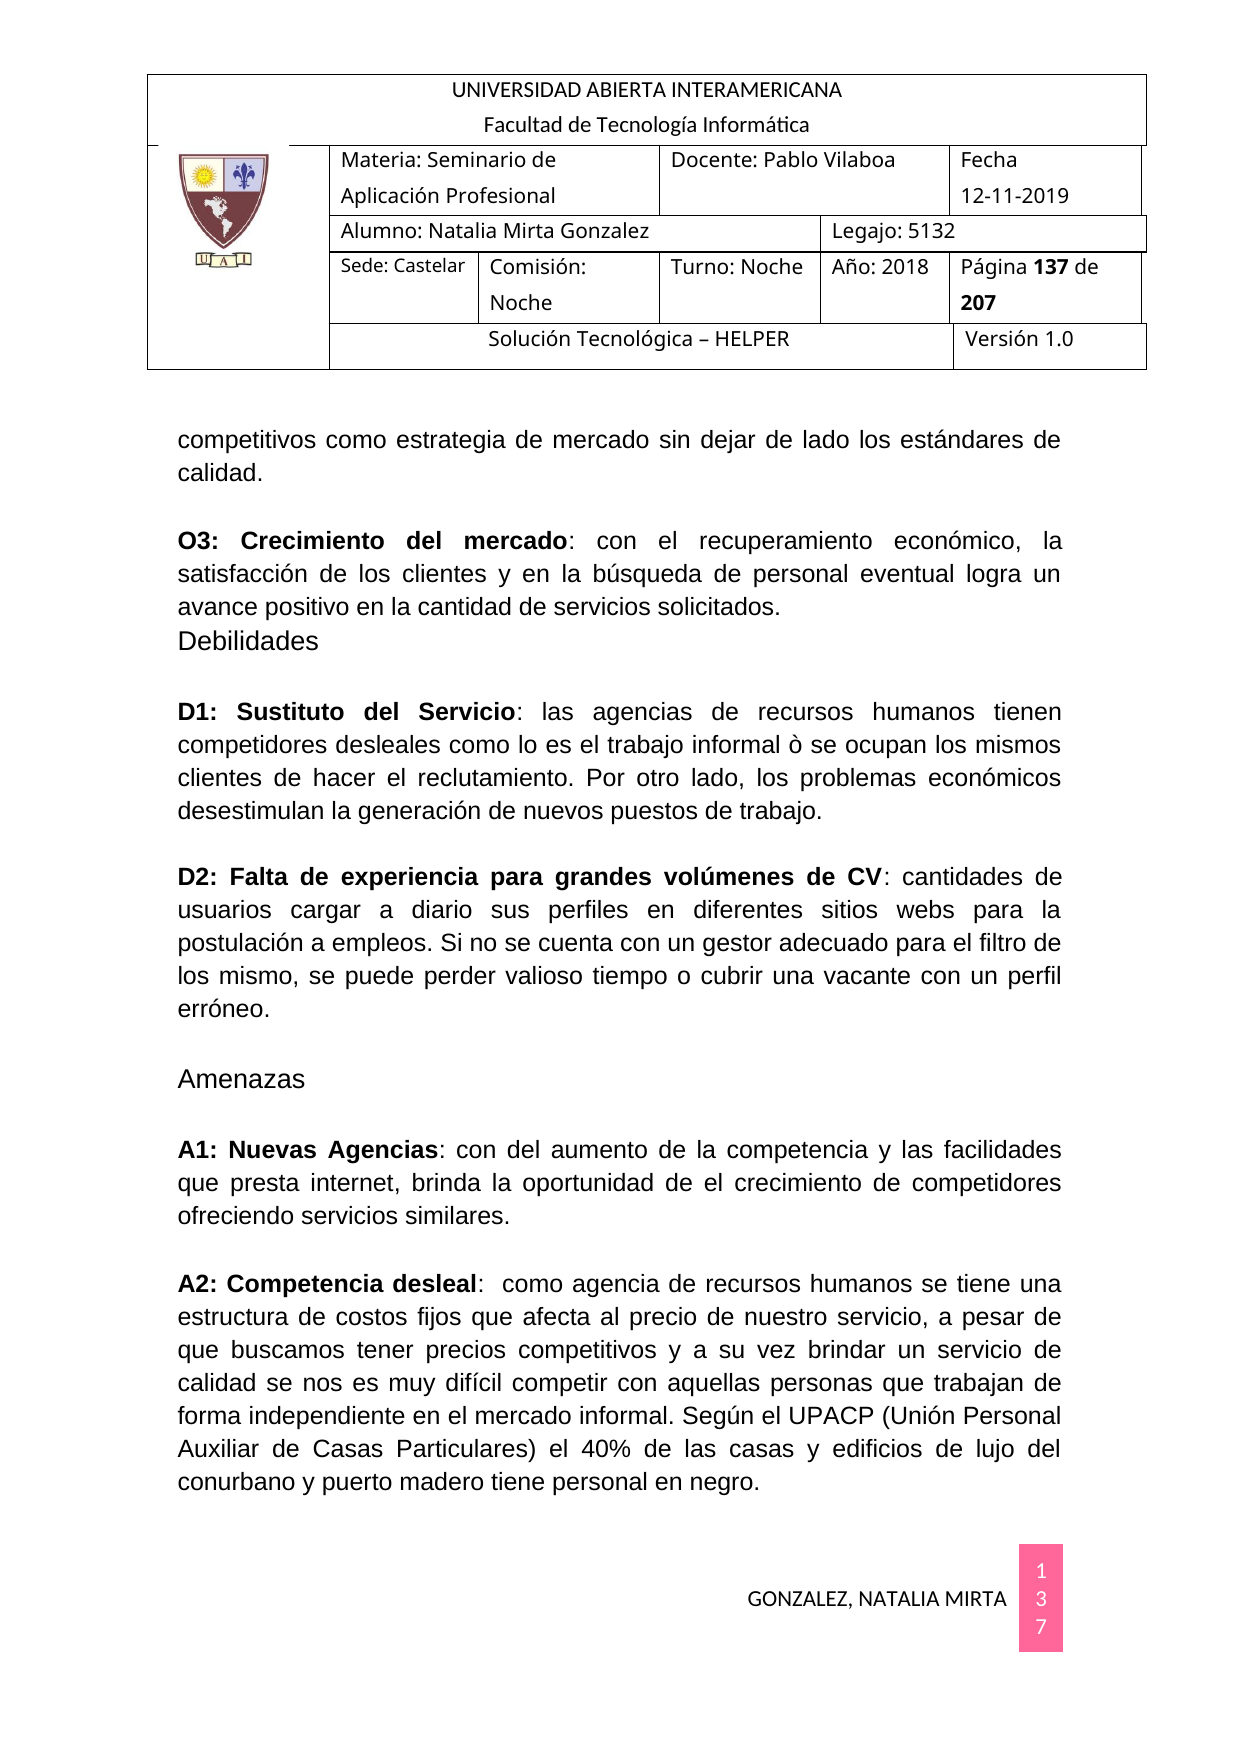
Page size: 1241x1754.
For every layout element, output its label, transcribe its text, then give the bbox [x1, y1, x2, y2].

text A1: Nuevas Agencias: con del aumento de la competencia y las facilidades que presta internet, brinda la oportunidad de el crecimiento de competidores ofreciendo servicios similares. [177, 1135, 1063, 1230]
text O3: Crecimiento del mercado: con el recuperamiento económico, la satisfacción de los clientes y en la búsqueda de personal eventual logra un avance positivo en la cantidad de servicios solicitados. [177, 526, 1063, 621]
text D2: Falta de experiencia para grandes volúmenes de CV: cantidades de usuarios cargar a diario sus perfiles en diferentes sitios webs para la postulación a empleos. Si no se cuenta con un gestor adecuado para el filtro de los mismo, se puede perder valioso tiempo o cubrir una vacante con un perfil erróneo. [177, 862, 1063, 1023]
text Debilidades [177, 625, 1063, 656]
text D1: Sustituto del Servicio: las agencias de recursos humanos tienen competidores desleales como lo es el trabajo informal ò se ocupan los mismos clientes de hacer el reclutamiento. Por otro lado, los problemas económicos desestimulan la generación de nuevos puestos de trabajo. [177, 697, 1063, 825]
text A2: Competencia desleal: como agencia de recursos humanos se tiene una estructura de costos fijos que afecta al precio de nuestro servicio, a pesar de que buscamos tener precios competitivos y a su vez brindar un servicio de calidad se nos es muy difícil competir con aquellas personas que trabajan de forma independiente en el mercado informal. Según el UPACP (Unión Personal Auxiliar de Casas Particulares) el 40% de las casas y edificios de lujo del conurbano y puerto madero tiene personal en negro. [177, 1269, 1063, 1496]
text competitivos como estrategia de mercado sin dejar de lado los estándares de calidad. [177, 425, 1063, 487]
text Amenazas [177, 1063, 1063, 1094]
